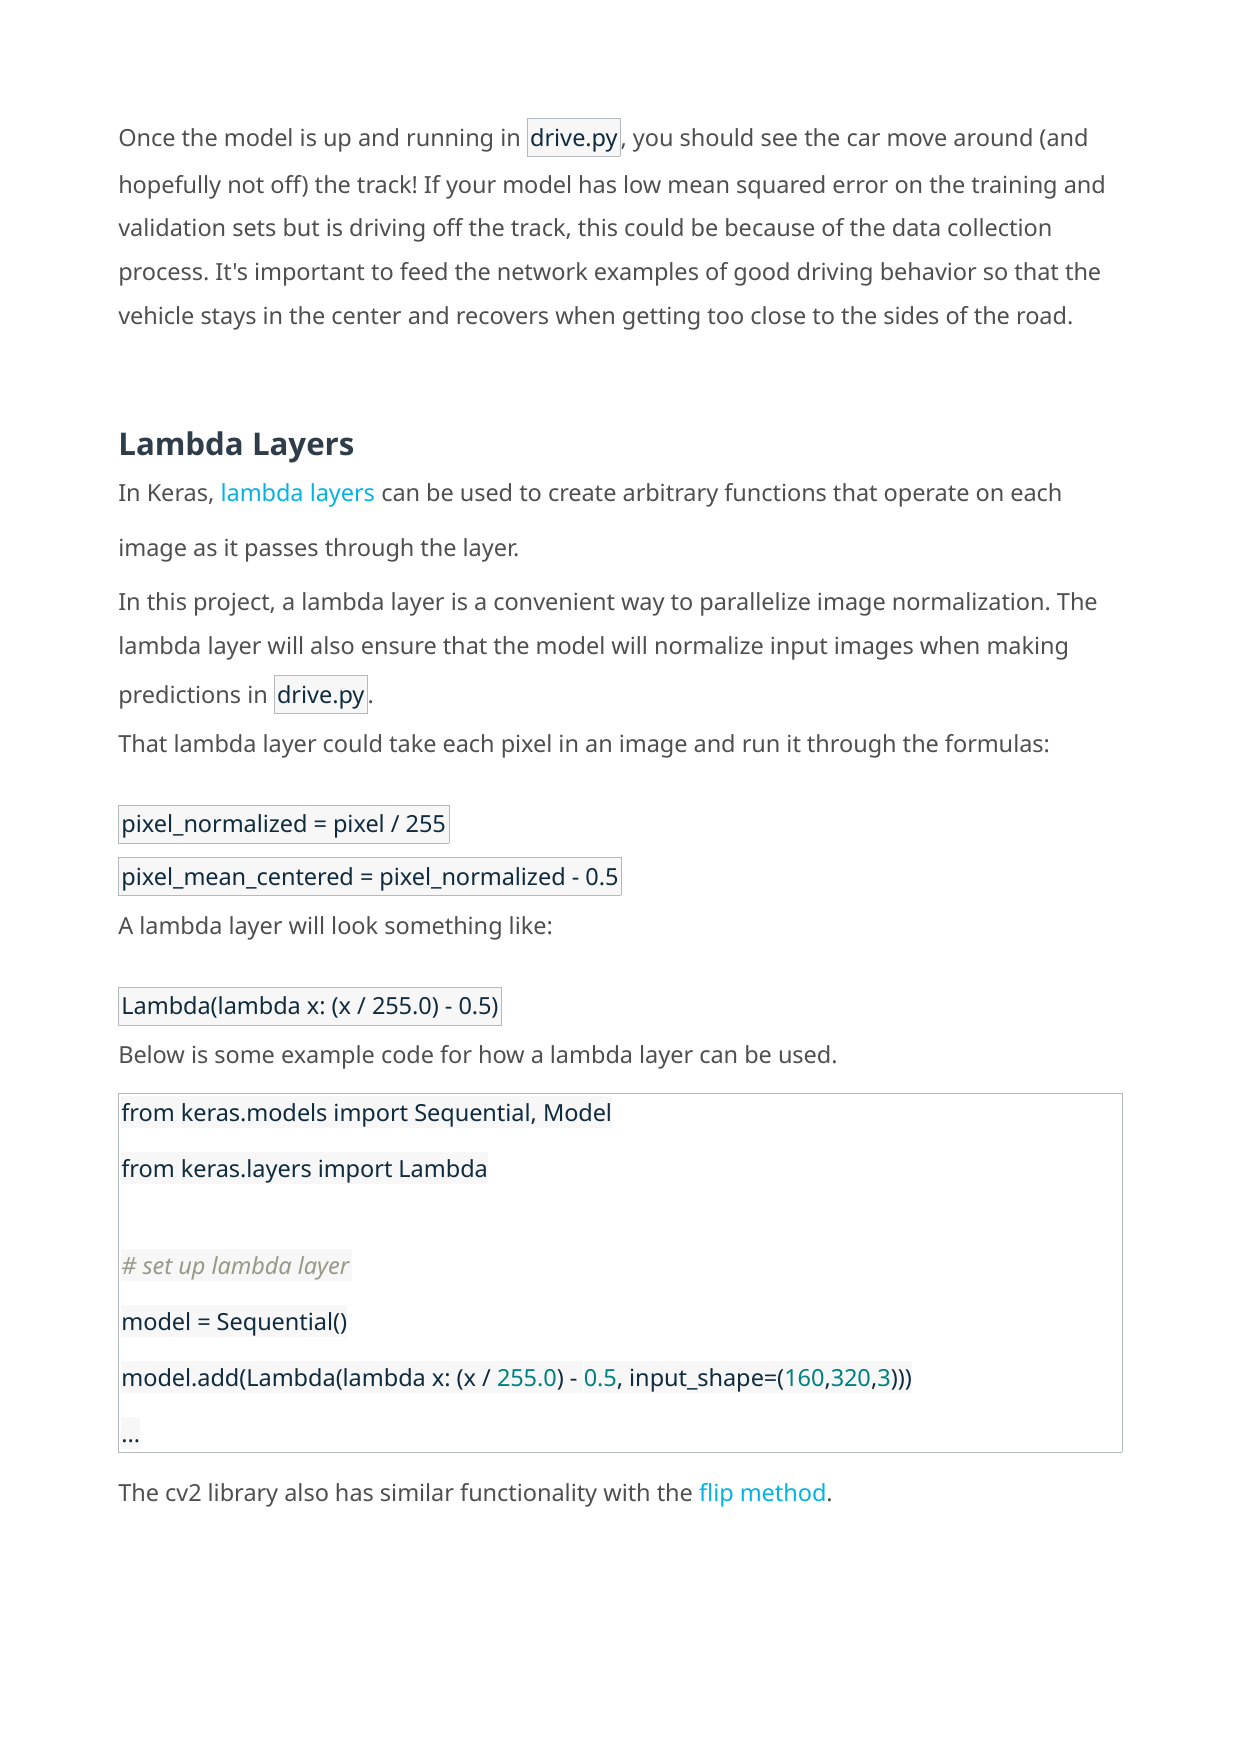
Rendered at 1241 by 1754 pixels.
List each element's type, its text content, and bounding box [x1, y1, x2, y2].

text model = Sequential() [119, 1302, 1122, 1337]
text from keras.layers import Lambda [119, 1149, 1122, 1184]
text [450, 805, 1122, 843]
text Lambda(lambda x: (x / 255.0) - 0.5) [119, 988, 501, 1025]
text [502, 987, 1122, 1025]
text Below is some example code for how a lambda layer can be used. [118, 1039, 1122, 1071]
subtitle Lambda Layers [118, 422, 1122, 464]
text # set up lambda layer [119, 1246, 1122, 1281]
text That lambda layer could take each pixel in an image and run it through the formulas: [118, 727, 1122, 759]
text pixel_normalized = pixel / 255 [119, 806, 449, 843]
text In Keras, lambda layers can be used to create arbitrary functions that operate on each image as it passes through the layer. [118, 477, 1122, 563]
text A lambda layer will look something like: [118, 909, 1122, 941]
text model.add(Lambda(lambda x: (x / 255.0) - 0.5, input_shape=(160,320,3))) [119, 1358, 1122, 1393]
text Once the model is up and running in drive.py, you should see the car move around (and hopefully not off) the track! If your model has low mean squared error on the training and validation sets but is driving off the track, this could be because of the data collection process. It's important to feed the network examples of good driving behavior so that the vehicle stays in the center and recovers when getting too close to the sides of the road. [118, 118, 1122, 331]
text ... [119, 1414, 1122, 1452]
text [622, 857, 1122, 895]
text from keras.models import Sequential, Model [119, 1094, 1122, 1128]
text The cv2 library also has similar functionality with the flip method. [118, 1476, 1122, 1508]
text In this project, a lambda layer is a convenient way to parallelize image normalization. The lambda layer will also ensure that the model will normalize input images when making predictions in drive.py. [118, 585, 1122, 713]
text pixel_mean_centered = pixel_normalized - 0.5 [119, 858, 621, 895]
